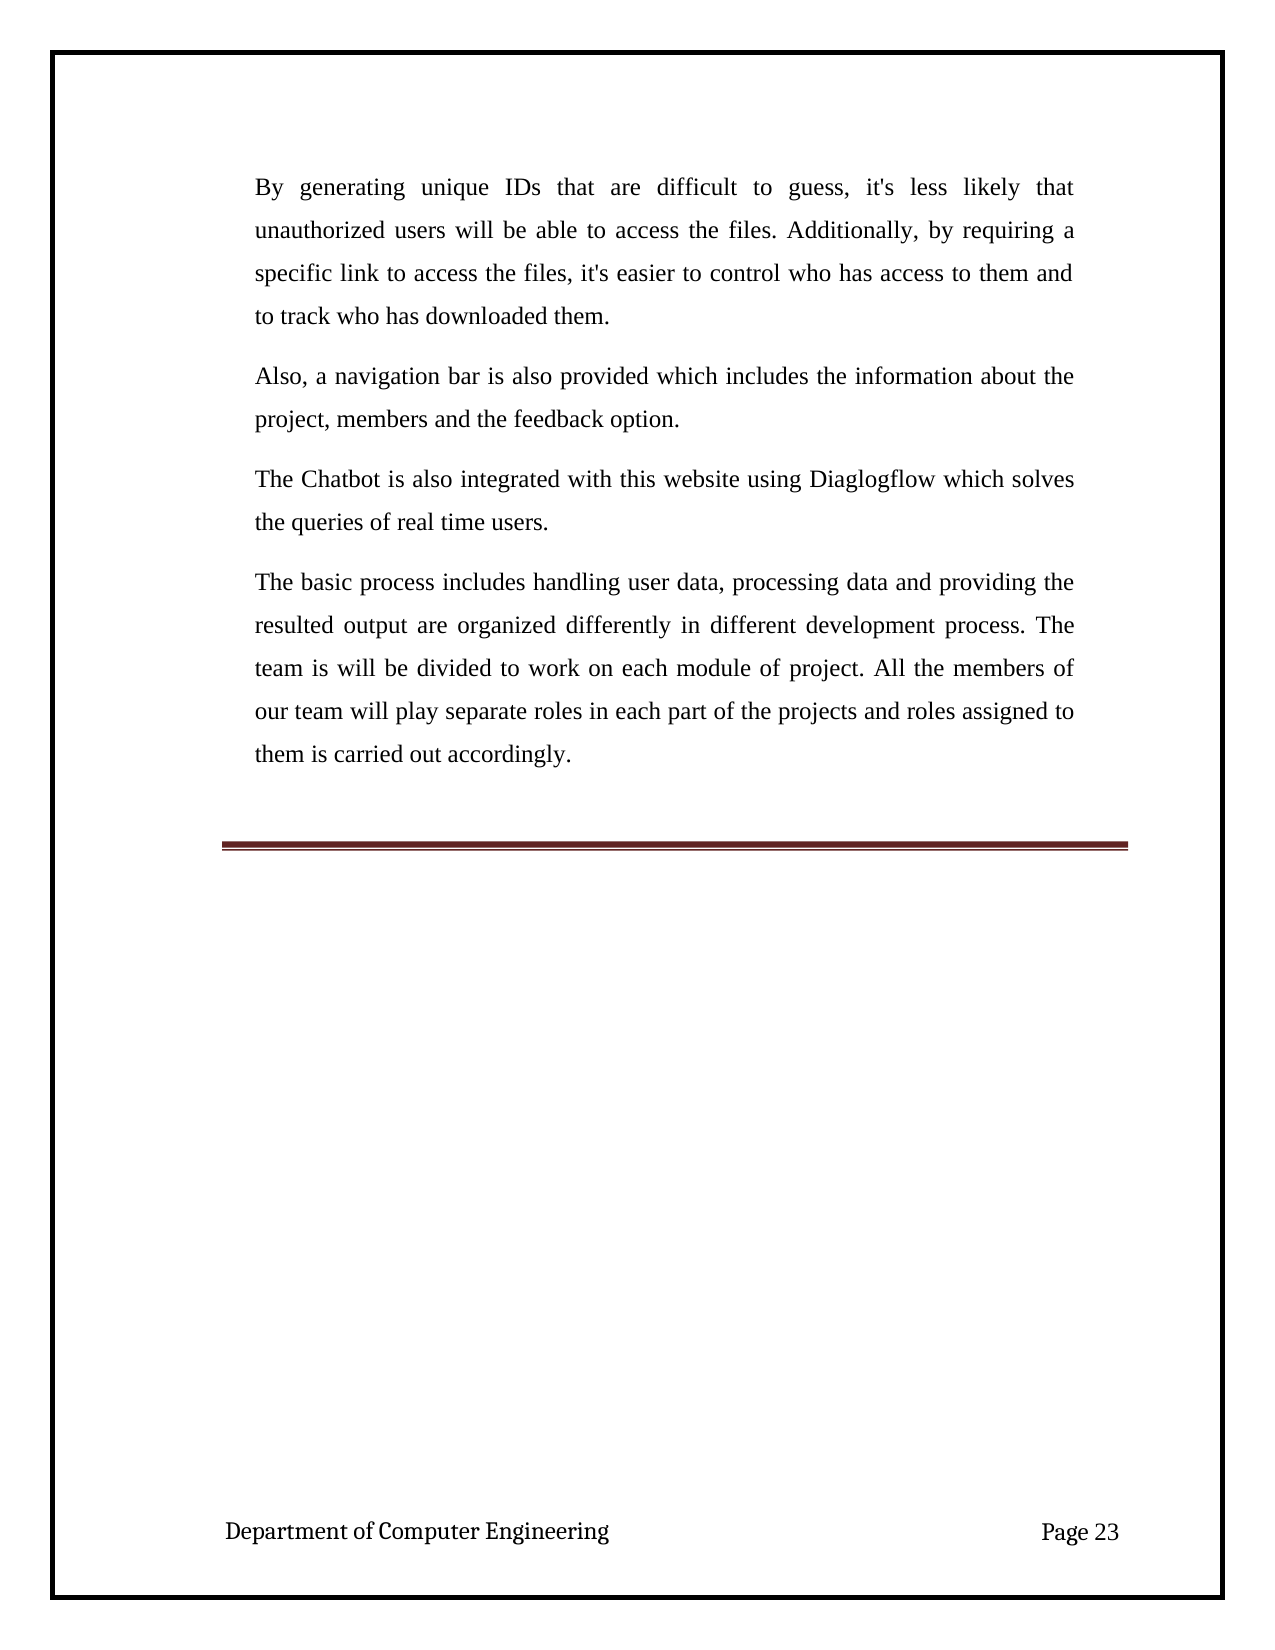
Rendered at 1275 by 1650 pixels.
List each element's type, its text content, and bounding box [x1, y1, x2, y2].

text The Chatbot is also integrated with this website using Diaglogflow which solves the queries of real time users. [254, 464, 1075, 536]
text Also, a navigation bar is also provided which includes the information about the project, members and the feedback option. [254, 361, 1075, 433]
text By generating unique IDs that are difficult to guess, it's less likely that unauthorized users will be able to access the files. Additionally, by requiring a specific link to access the files, it's easier to control who has access to them and to track who has downloaded them. [254, 172, 1075, 330]
text The basic process includes handling user data, processing data and providing the resulted output are organized differently in different development process. The team is will be divided to work on each module of project. All the members of our team will play separate roles in each part of the projects and roles assigned to them is carried out accordingly. [254, 567, 1075, 768]
